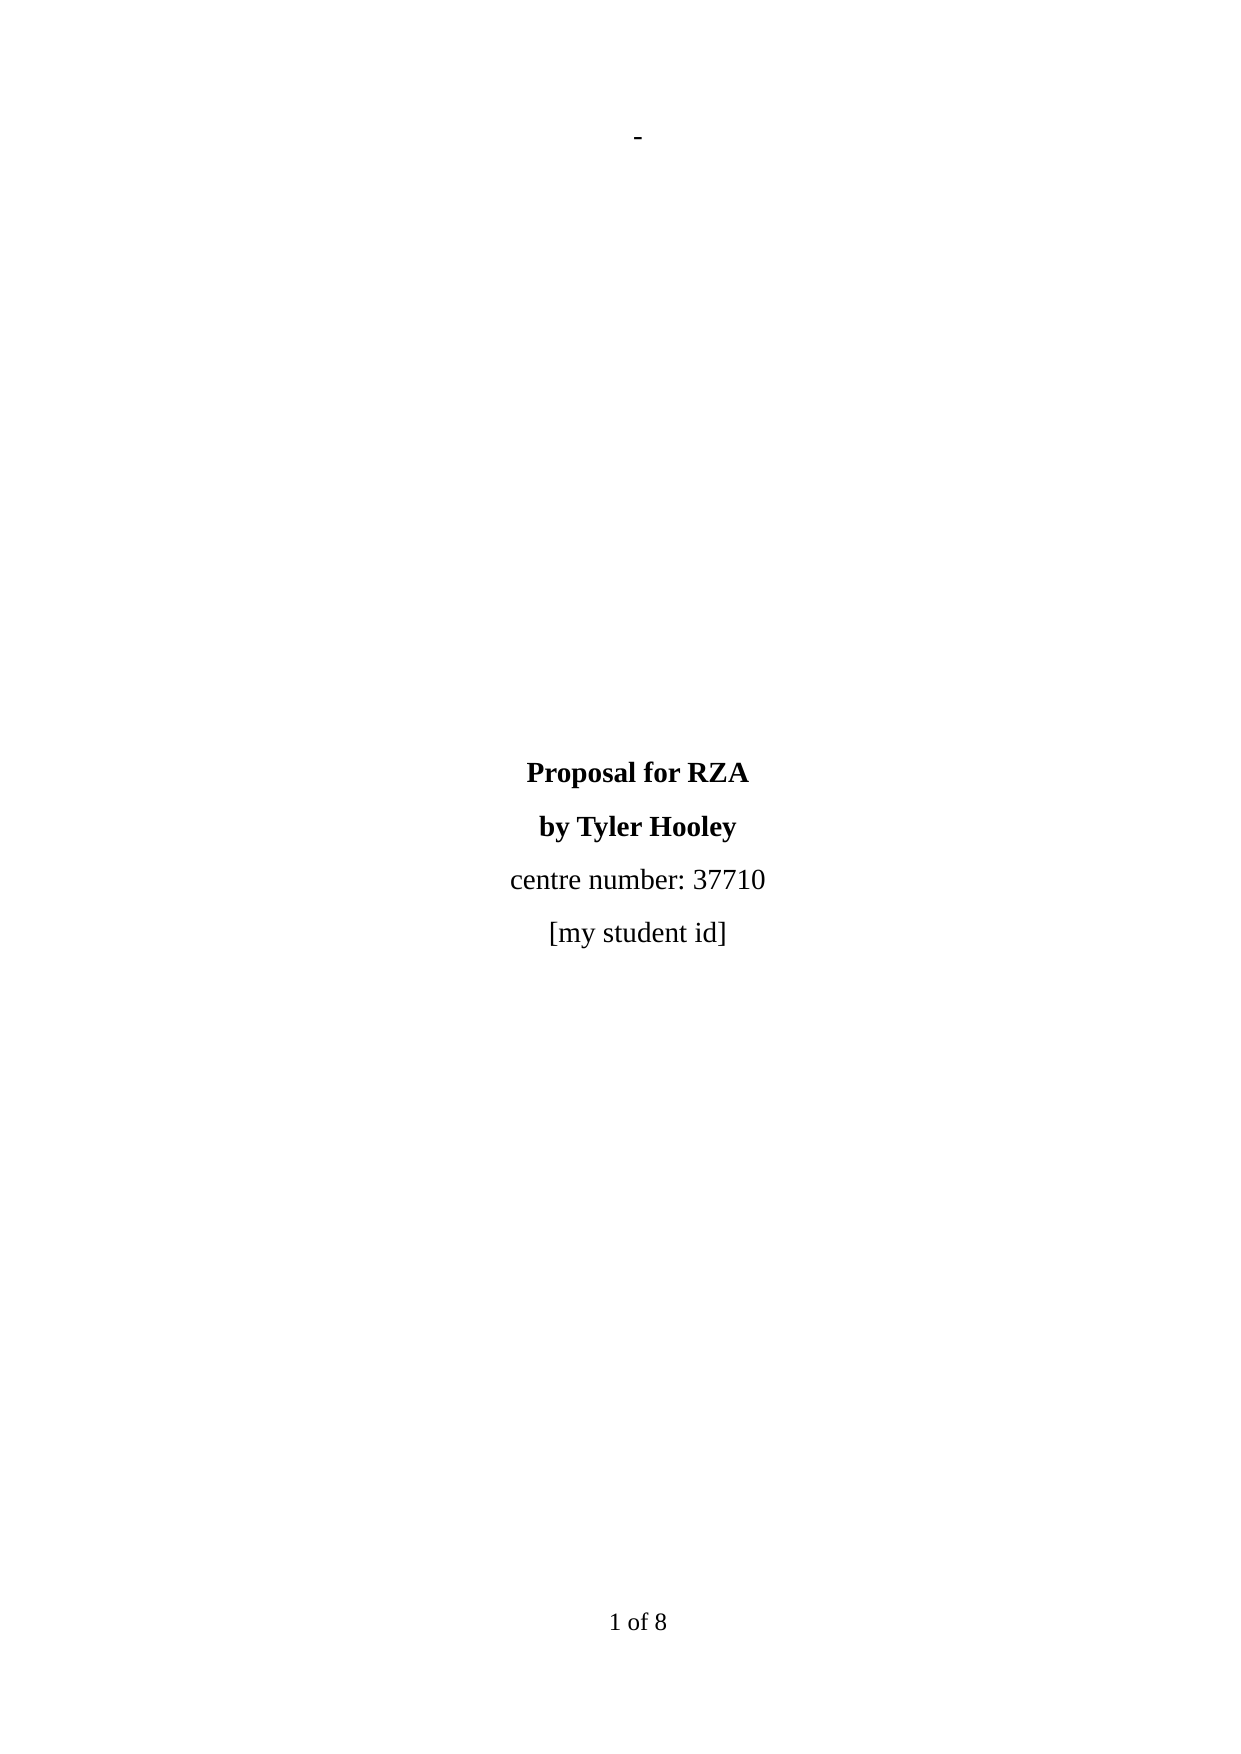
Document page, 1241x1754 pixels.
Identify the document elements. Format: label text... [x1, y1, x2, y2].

text centre number: 37710 [118, 862, 1157, 895]
text Proposal for RZA [118, 756, 1157, 789]
text [my student id] [118, 915, 1157, 948]
text by Tyler Hooley [118, 809, 1157, 842]
text - [118, 118, 1157, 152]
